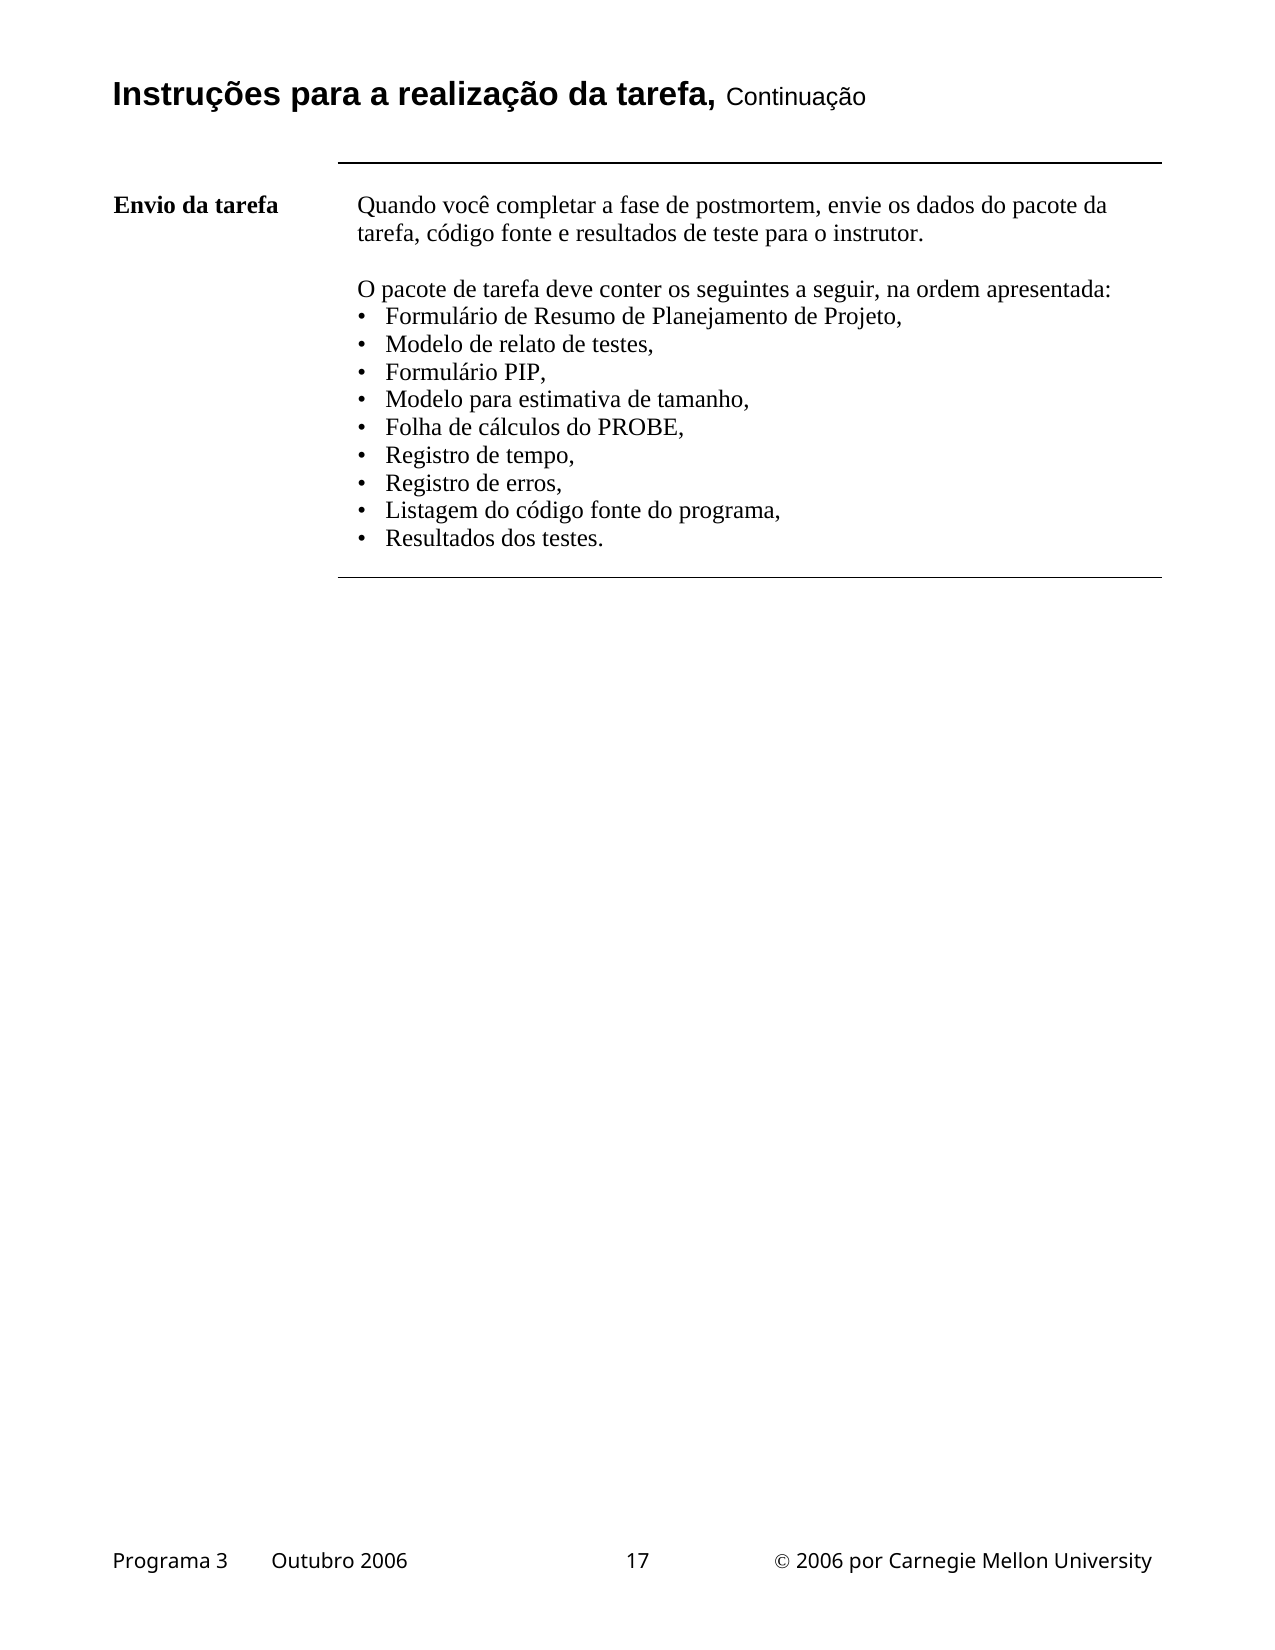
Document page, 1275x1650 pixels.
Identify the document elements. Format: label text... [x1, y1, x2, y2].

title Instruções para a realização da tarefa, Continuação [112, 75, 1162, 112]
table_header Envio da tarefa [113, 192, 338, 552]
table_header Quando você completar a fase de postmortem, envie os dados do pacote da tarefa, código fonte e resultados de teste para o instrutor. O pacote de tarefa deve conter os seguintes a seguir, na ordem apresentada: • Formulário de Resumo de Planejamento de Projeto, • Modelo de relato de testes, • Formulário PIP, • Modelo para estimativa de tamanho, • Folha de cálculos do PROBE, • Registro de tempo, • Registro de erros, • Listagem do código fonte do programa, • Resultados dos testes. [338, 192, 1163, 552]
